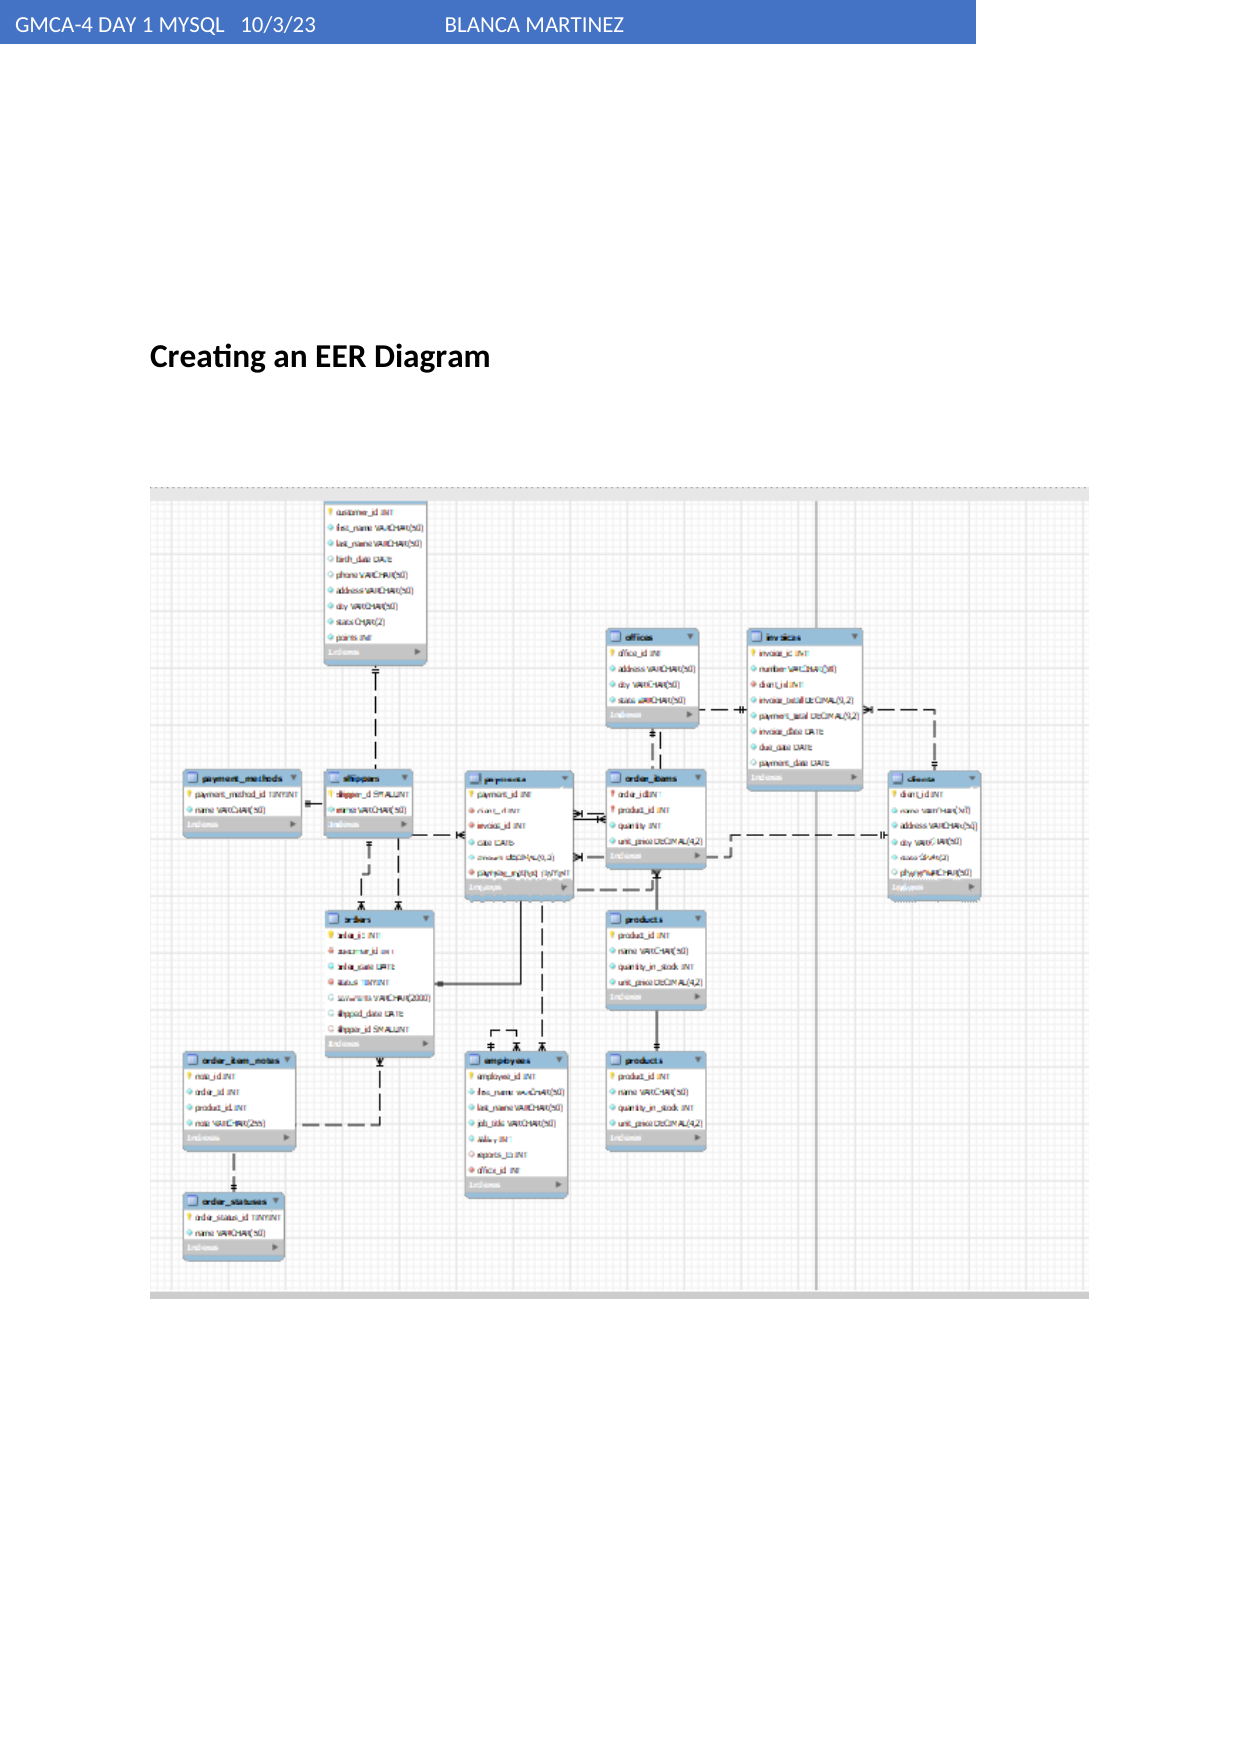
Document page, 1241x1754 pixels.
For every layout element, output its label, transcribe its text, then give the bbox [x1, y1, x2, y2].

text Creating an EER Diagram [150, 335, 1090, 376]
